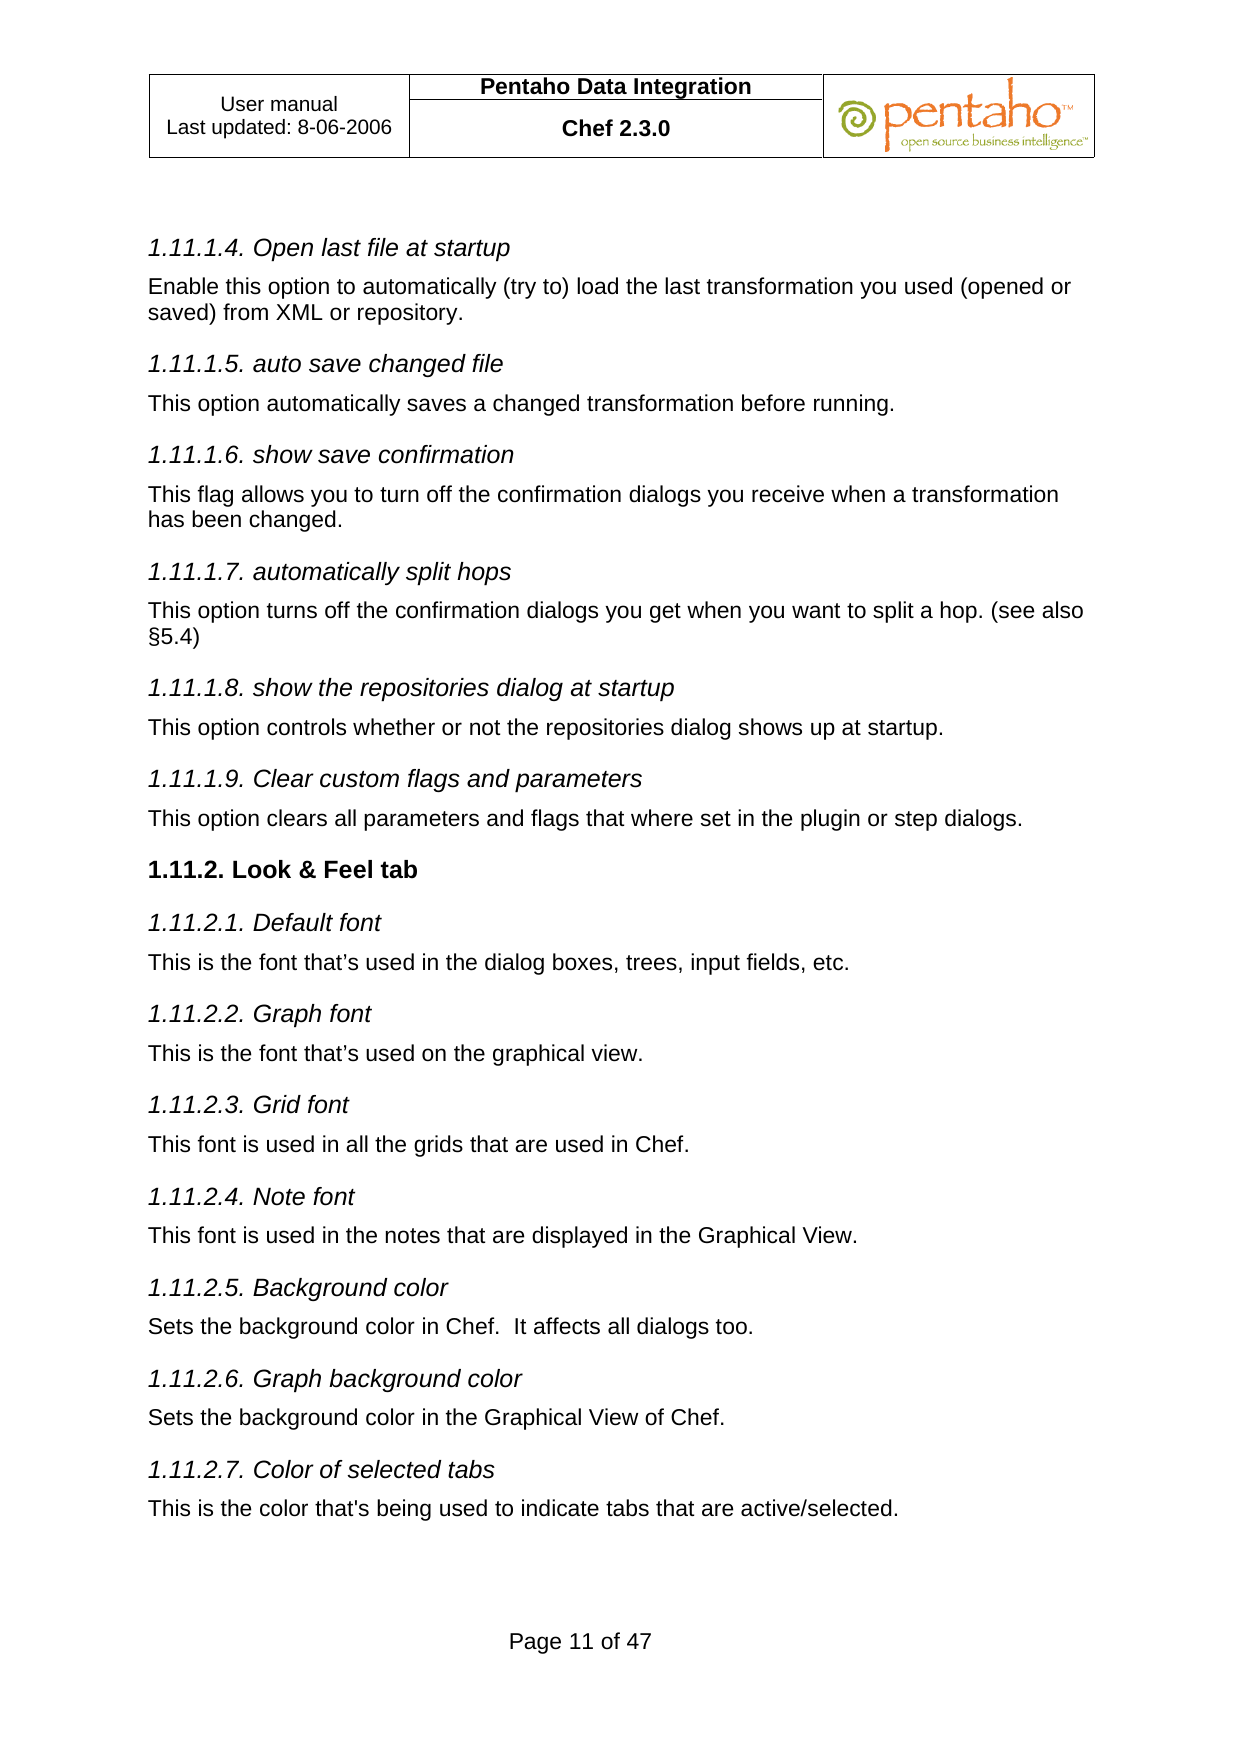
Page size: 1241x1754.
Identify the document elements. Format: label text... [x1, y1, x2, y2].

text Sets the background color in the Graphical View of Chef. [148, 1405, 1092, 1430]
text This option turns off the confirmation dialogs you get when you want to split a hop. (see also §5.4) [148, 598, 1092, 649]
subtitle Color of selected tabs [148, 1455, 1092, 1483]
text This option controls whether or not the repositories dialog shows up at startup. [148, 714, 1092, 740]
text This option clears all parameters and flags that where set in the plugin or step dialogs. [148, 806, 1092, 831]
text Sets the background color in Chef. It affects all dialogs too. [148, 1314, 1092, 1339]
subtitle auto save changed file [148, 350, 1092, 378]
subtitle Look & Feel tab [148, 856, 1092, 884]
text This option automatically saves a changed transformation before running. [148, 390, 1092, 416]
subtitle automatically split hops [148, 557, 1092, 585]
text This is the font that’s used on the graphical view. [148, 1041, 1092, 1066]
text Enable this option to automatically (try to) load the last transformation you used (opened or saved) from XML or repository. [148, 274, 1092, 325]
subtitle Note font [148, 1182, 1092, 1210]
subtitle Background color [148, 1273, 1092, 1301]
text This font is used in all the grids that are used in Chef. [148, 1132, 1092, 1157]
text This font is used in the notes that are displayed in the Graphical View. [148, 1223, 1092, 1248]
text This flag allows you to turn off the confirmation dialogs you receive when a transformation has been changed. [148, 481, 1092, 532]
subtitle show save confirmation [148, 441, 1092, 469]
subtitle Clear custom flags and parameters [148, 765, 1092, 793]
subtitle Default font [148, 909, 1092, 937]
subtitle Graph font [148, 1000, 1092, 1028]
subtitle Open last file at startup [148, 233, 1092, 261]
text This is the font that’s used in the dialog boxes, trees, input fields, etc. [148, 949, 1092, 975]
text This is the color that's being used to indicate tabs that are active/selected. [148, 1496, 1092, 1521]
subtitle Grid font [148, 1091, 1092, 1119]
subtitle Graph background color [148, 1364, 1092, 1392]
subtitle show the repositories dialog at startup [148, 674, 1092, 702]
